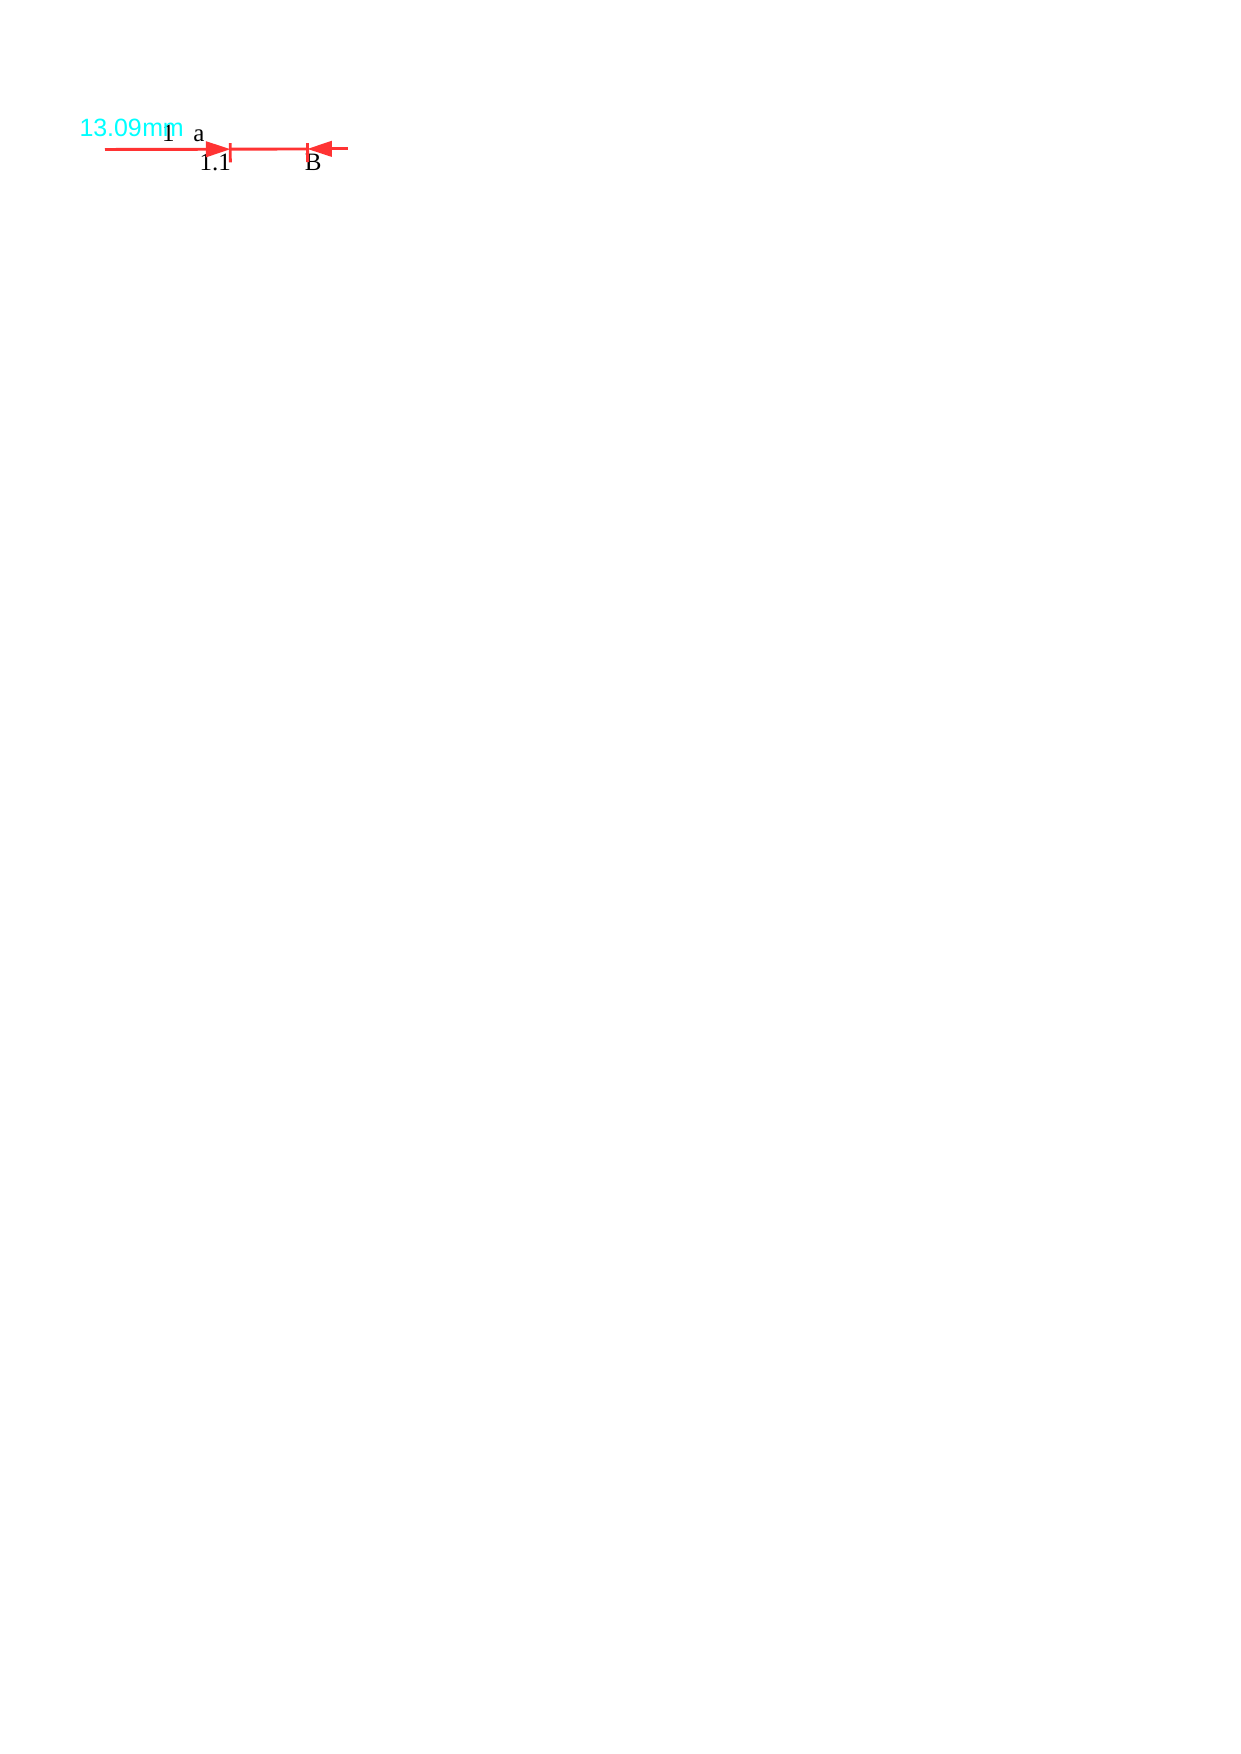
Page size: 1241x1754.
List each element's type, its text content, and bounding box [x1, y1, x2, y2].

subtitle B [193, 147, 1122, 176]
subtitle a [156, 118, 1122, 147]
